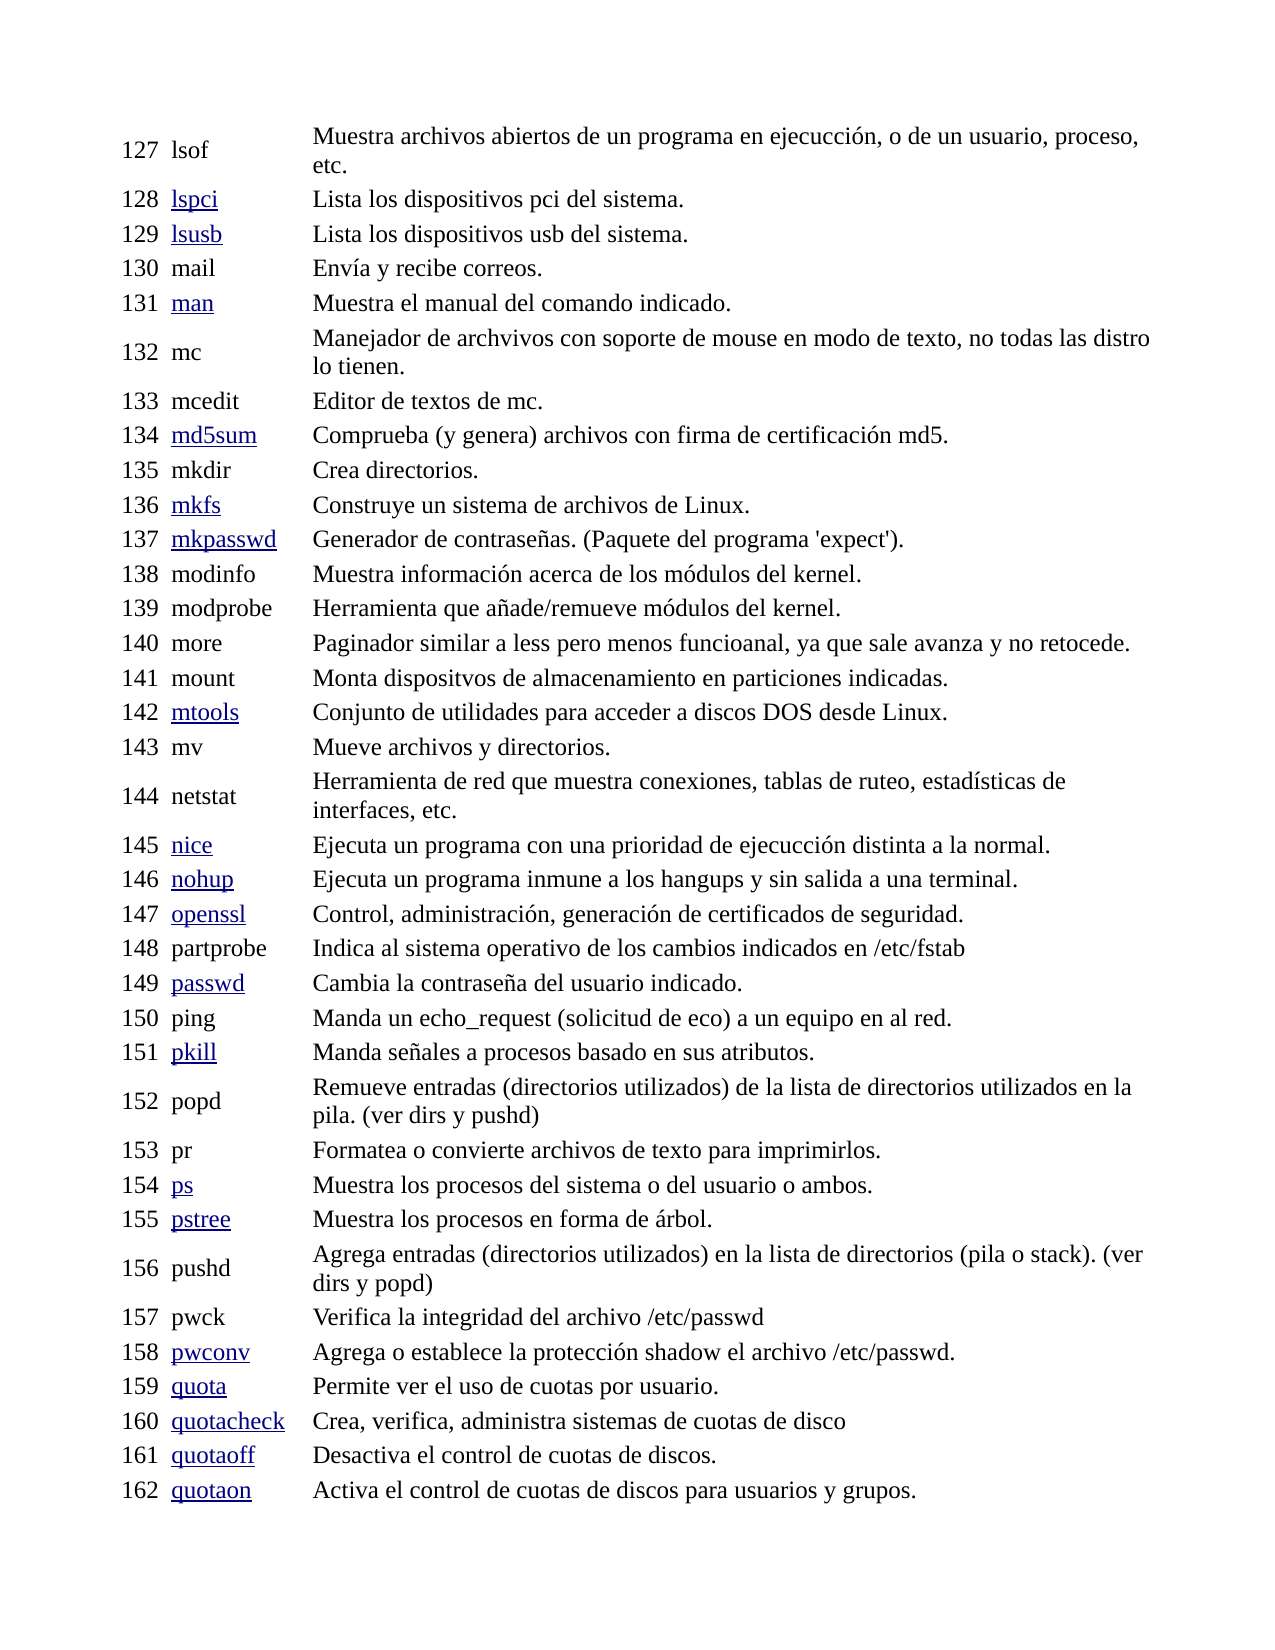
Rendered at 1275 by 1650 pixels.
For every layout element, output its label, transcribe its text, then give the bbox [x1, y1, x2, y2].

table_cell Paginador similar a less pero menos funcioanal, ya que sale avanza y no retocede. [309, 625, 1157, 660]
table_cell popd [168, 1069, 309, 1132]
table_cell netstat [168, 764, 309, 827]
table_cell 146 [118, 861, 168, 896]
table_cell mv [168, 729, 309, 763]
table_cell mcedit [168, 383, 309, 418]
table_cell Muestra los procesos en forma de árbol. [309, 1201, 1157, 1236]
table_cell 147 [118, 896, 168, 931]
table_cell 128 [118, 181, 168, 216]
table_cell 149 [118, 965, 168, 1000]
table_cell Muestra los procesos del sistema o del usuario o ambos. [309, 1167, 1157, 1201]
table_cell 160 [118, 1403, 168, 1438]
table_cell quotaon [168, 1472, 309, 1507]
table_cell 134 [118, 418, 168, 452]
table_cell Indica al sistema operativo de los cambios indicados en /etc/fstab [309, 931, 1157, 965]
table_cell Manda un echo_request (solicitud de eco) a un equipo en al red. [309, 1000, 1157, 1034]
table_cell 145 [118, 827, 168, 861]
table_cell 144 [118, 764, 168, 827]
table_cell Editor de textos de mc. [309, 383, 1157, 418]
table_cell quotaoff [168, 1438, 309, 1472]
table_cell 157 [118, 1299, 168, 1334]
table_cell lsof [168, 118, 309, 181]
table_cell 136 [118, 487, 168, 521]
table_cell quotacheck [168, 1403, 309, 1438]
table_cell Construye un sistema de archivos de Linux. [309, 487, 1157, 521]
table_cell mtools [168, 694, 309, 729]
table_cell 137 [118, 521, 168, 556]
table_cell 156 [118, 1236, 168, 1299]
table_cell lsusb [168, 216, 309, 251]
table_cell Mueve archivos y directorios. [309, 729, 1157, 763]
table_cell 131 [118, 285, 168, 320]
table_cell Conjunto de utilidades para acceder a discos DOS desde Linux. [309, 694, 1157, 729]
table_cell 132 [118, 320, 168, 383]
table_cell 130 [118, 251, 168, 285]
table_cell ps [168, 1167, 309, 1201]
table_cell Agrega o establece la protección shadow el archivo /etc/passwd. [309, 1334, 1157, 1368]
table_cell Herramienta que añade/remueve módulos del kernel. [309, 591, 1157, 625]
table_cell nohup [168, 861, 309, 896]
table_cell 135 [118, 452, 168, 487]
table_cell mail [168, 251, 309, 285]
table_cell openssl [168, 896, 309, 931]
table_cell 151 [118, 1034, 168, 1069]
table_cell man [168, 285, 309, 320]
table_cell Manejador de archvivos con soporte de mouse en modo de texto, no todas las distro lo tienen. [309, 320, 1157, 383]
table_cell pwck [168, 1299, 309, 1334]
table_cell pushd [168, 1236, 309, 1299]
table_cell pwconv [168, 1334, 309, 1368]
table_cell 162 [118, 1472, 168, 1507]
table_cell ping [168, 1000, 309, 1034]
table_cell Permite ver el uso de cuotas por usuario. [309, 1369, 1157, 1403]
table_cell modprobe [168, 591, 309, 625]
table_cell mkpasswd [168, 521, 309, 556]
table_cell 150 [118, 1000, 168, 1034]
table_cell mkfs [168, 487, 309, 521]
table_cell Herramienta de red que muestra conexiones, tablas de ruteo, estadísticas de interfaces, etc. [309, 764, 1157, 827]
table_cell 127 [118, 118, 168, 181]
table_cell Monta dispositvos de almacenamiento en particiones indicadas. [309, 660, 1157, 694]
table_cell pstree [168, 1201, 309, 1236]
table_cell Crea directorios. [309, 452, 1157, 487]
table_cell 155 [118, 1201, 168, 1236]
table_cell 142 [118, 694, 168, 729]
table_cell Crea, verifica, administra sistemas de cuotas de disco [309, 1403, 1157, 1438]
table_cell Agrega entradas (directorios utilizados) en la lista de directorios (pila o stack). (ver dirs y popd) [309, 1236, 1157, 1299]
table_cell Formatea o convierte archivos de texto para imprimirlos. [309, 1132, 1157, 1167]
table_cell 154 [118, 1167, 168, 1201]
table_cell 143 [118, 729, 168, 763]
table_cell mc [168, 320, 309, 383]
table_cell Remueve entradas (directorios utilizados) de la lista de directorios utilizados en la pila. (ver dirs y pushd) [309, 1069, 1157, 1132]
table_cell 140 [118, 625, 168, 660]
table_cell nice [168, 827, 309, 861]
table_cell 141 [118, 660, 168, 694]
table_cell 152 [118, 1069, 168, 1132]
table_cell Verifica la integridad del archivo /etc/passwd [309, 1299, 1157, 1334]
table_cell modinfo [168, 556, 309, 591]
table_cell partprobe [168, 931, 309, 965]
table_cell Activa el control de cuotas de discos para usuarios y grupos. [309, 1472, 1157, 1507]
table_cell Cambia la contraseña del usuario indicado. [309, 965, 1157, 1000]
table_cell Muestra archivos abiertos de un programa en ejecucción, o de un usuario, proceso, etc. [309, 118, 1157, 181]
table_cell passwd [168, 965, 309, 1000]
table_cell Envía y recibe correos. [309, 251, 1157, 285]
table_cell Desactiva el control de cuotas de discos. [309, 1438, 1157, 1472]
table_cell md5sum [168, 418, 309, 452]
table_cell quota [168, 1369, 309, 1403]
table_cell mkdir [168, 452, 309, 487]
table_cell 153 [118, 1132, 168, 1167]
table_cell 139 [118, 591, 168, 625]
table_cell 138 [118, 556, 168, 591]
table_cell pkill [168, 1034, 309, 1069]
table_cell Muestra el manual del comando indicado. [309, 285, 1157, 320]
table_cell Generador de contraseñas. (Paquete del programa 'expect'). [309, 521, 1157, 556]
table_cell Lista los dispositivos usb del sistema. [309, 216, 1157, 251]
table_cell 161 [118, 1438, 168, 1472]
table_cell 133 [118, 383, 168, 418]
table_cell 148 [118, 931, 168, 965]
table_cell Manda señales a procesos basado en sus atributos. [309, 1034, 1157, 1069]
table_cell Ejecuta un programa inmune a los hangups y sin salida a una terminal. [309, 861, 1157, 896]
table_cell more [168, 625, 309, 660]
table_cell 129 [118, 216, 168, 251]
table_cell Muestra información acerca de los módulos del kernel. [309, 556, 1157, 591]
table_cell 159 [118, 1369, 168, 1403]
table_cell pr [168, 1132, 309, 1167]
table_cell Lista los dispositivos pci del sistema. [309, 181, 1157, 216]
table_cell mount [168, 660, 309, 694]
table_cell Comprueba (y genera) archivos con firma de certificación md5. [309, 418, 1157, 452]
table_cell 158 [118, 1334, 168, 1368]
table_cell Ejecuta un programa con una prioridad de ejecucción distinta a la normal. [309, 827, 1157, 861]
table_cell Control, administración, generación de certificados de seguridad. [309, 896, 1157, 931]
table_cell lspci [168, 181, 309, 216]
